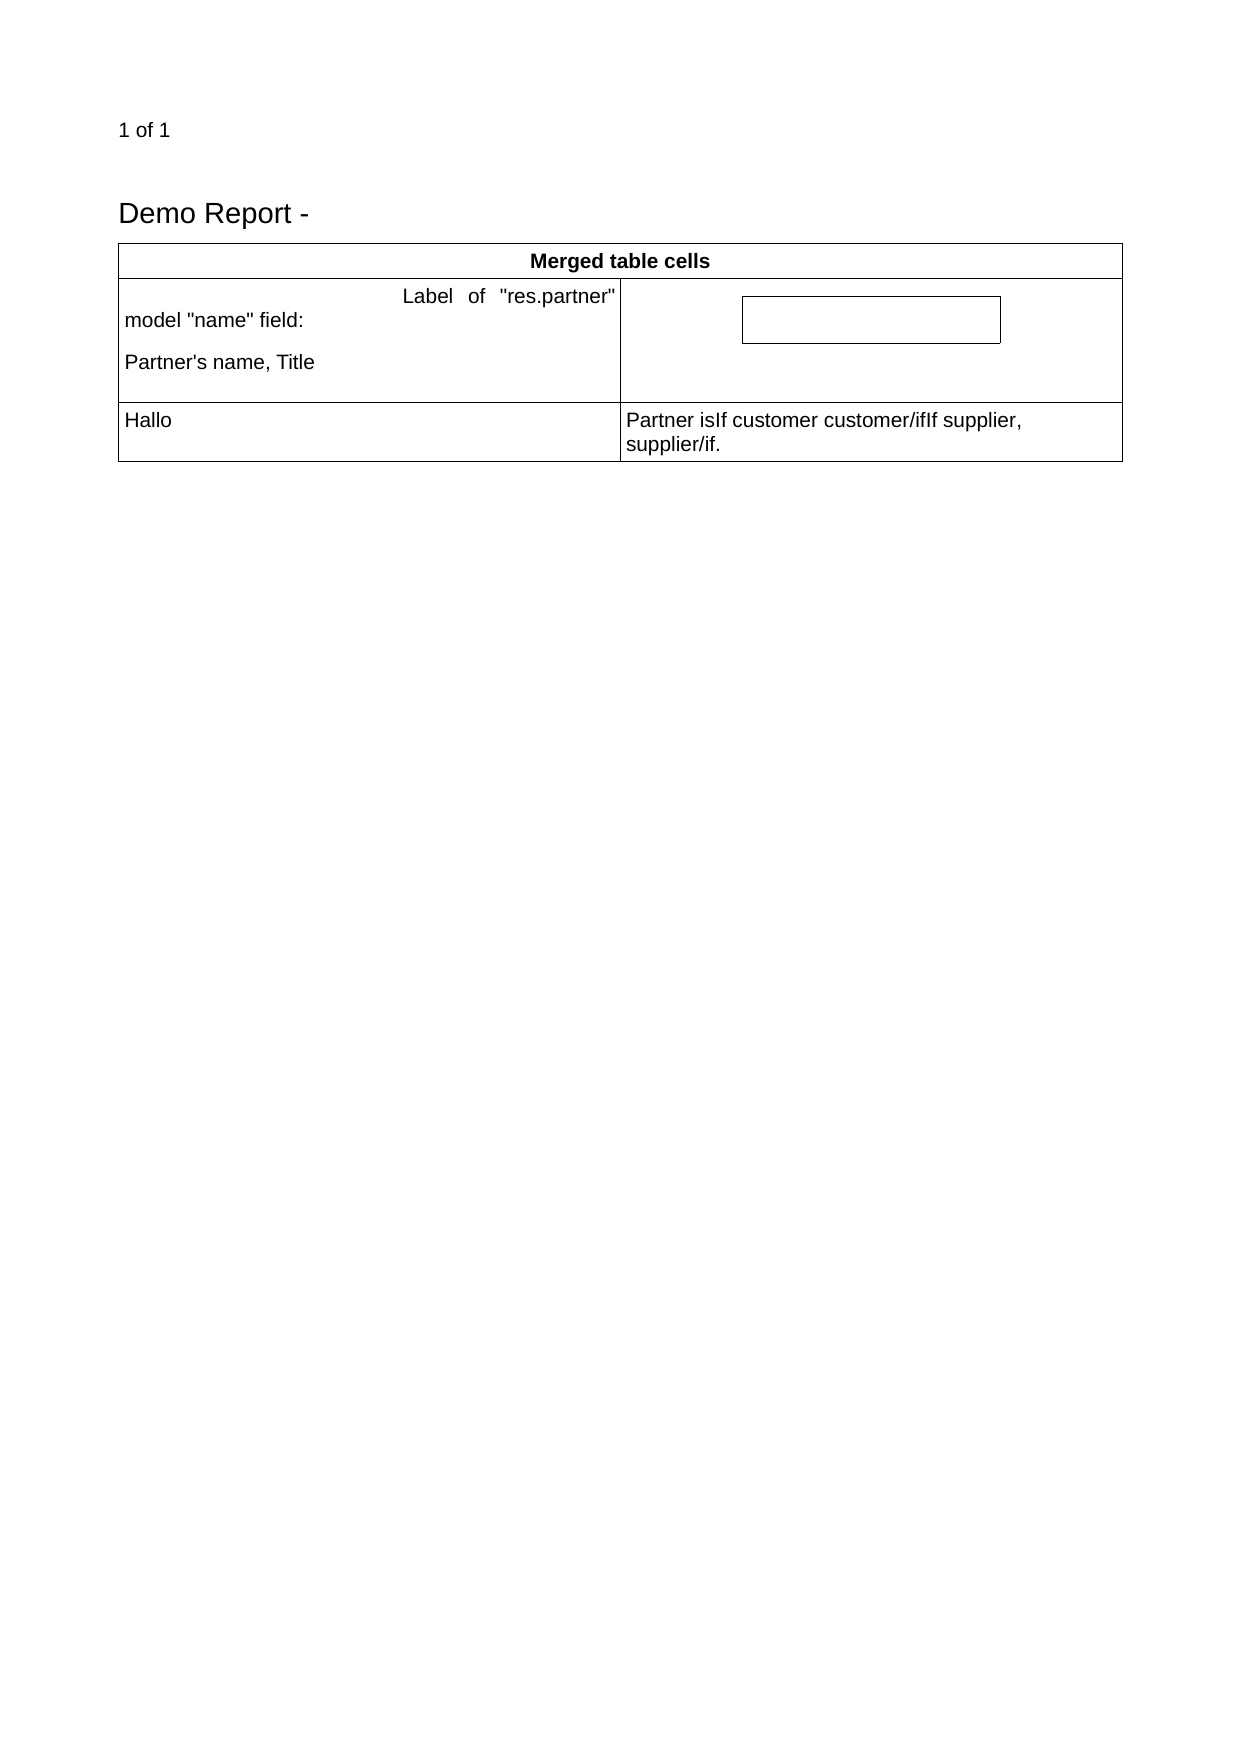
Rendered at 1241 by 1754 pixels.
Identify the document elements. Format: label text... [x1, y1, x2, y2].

table_cell Partner isIf customer customer/ifIf supplier, supplier/if. [621, 403, 1122, 461]
table_cell Hallo [119, 403, 620, 461]
table_header Merged table cells [119, 244, 1122, 278]
table_cell <safe('o.ref', o)> [621, 279, 1122, 402]
table_cell <setLang(o.lang or 'en_US')>Label of "res.partner" model "name" field: Partner's name, Title [119, 279, 620, 402]
subtitle Demo Report - <data['form']['title']> <data['form']['partner_id']> [118, 197, 1122, 230]
